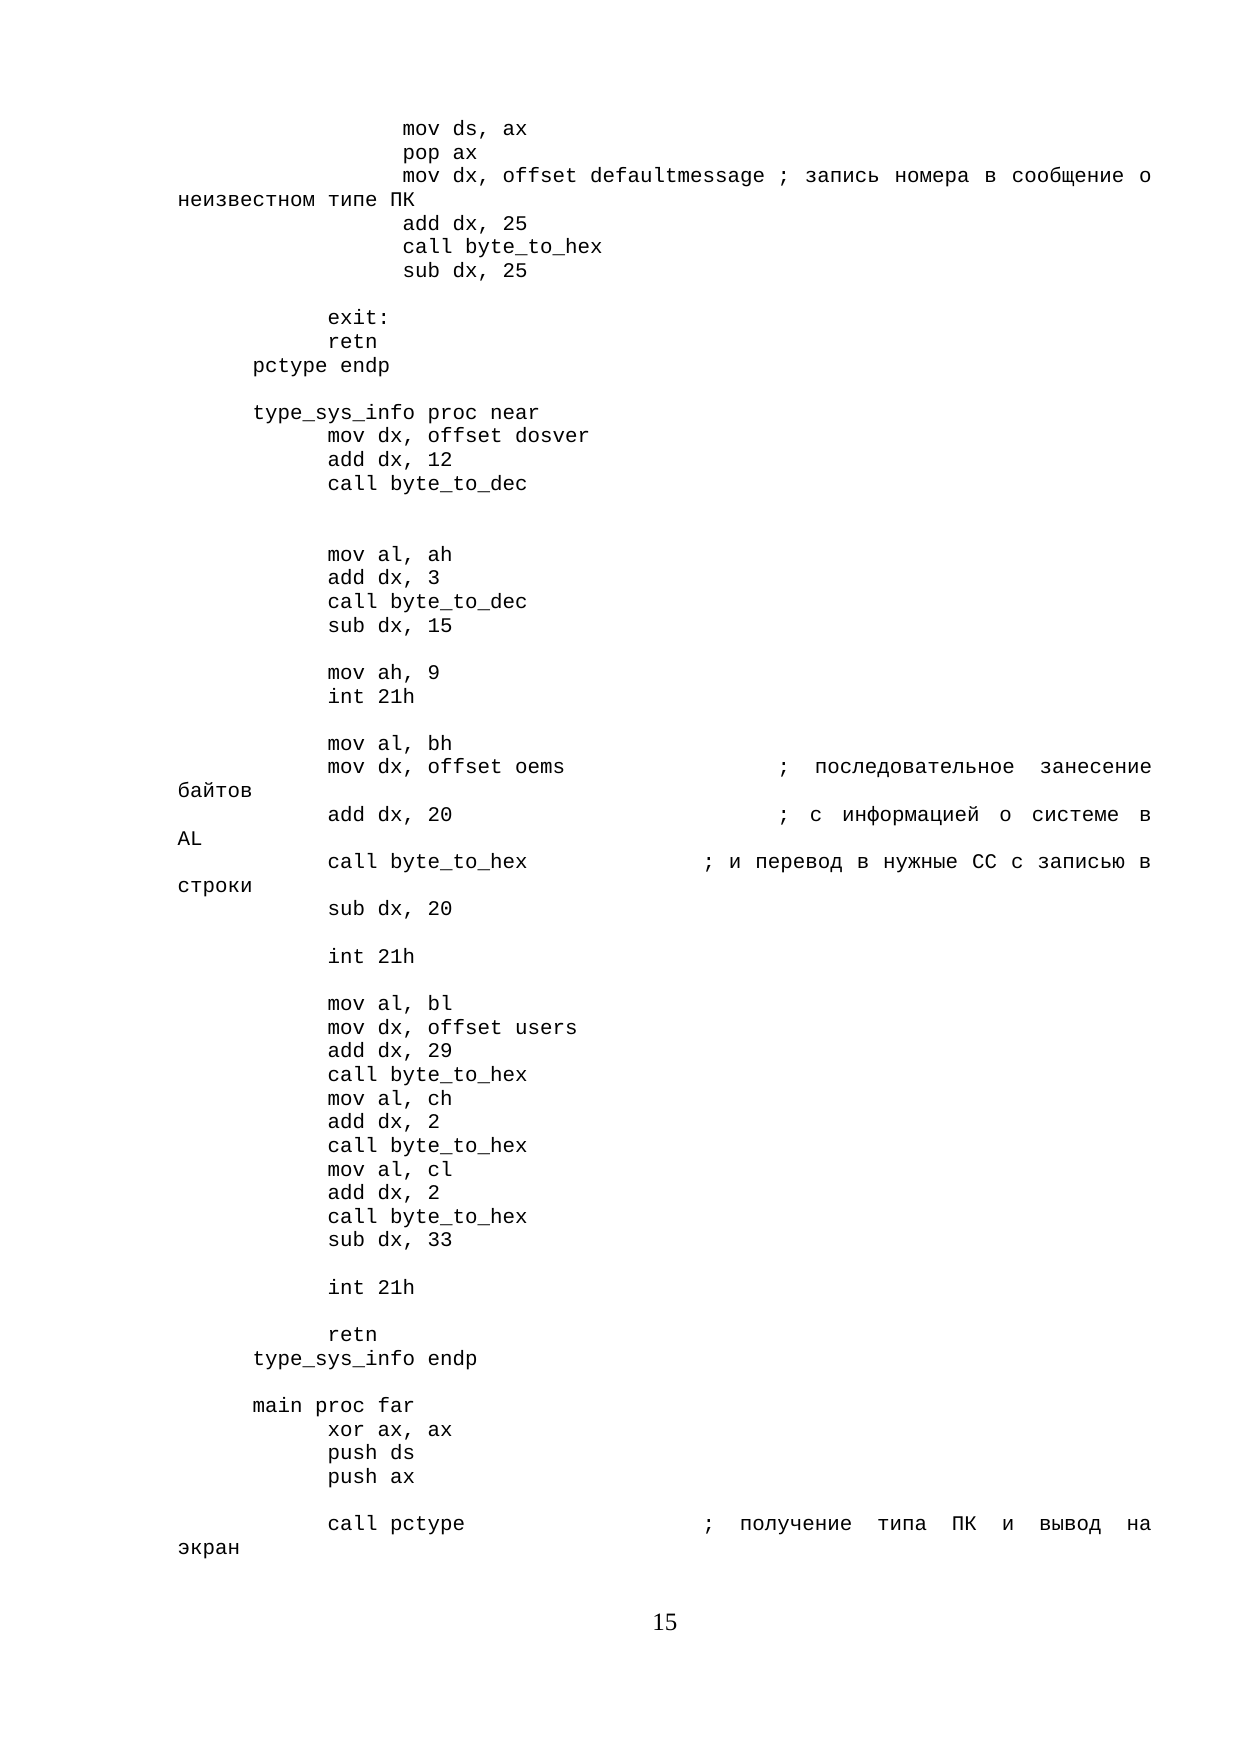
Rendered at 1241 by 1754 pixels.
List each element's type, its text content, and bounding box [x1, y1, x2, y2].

text mov al, ch [177, 1088, 1152, 1111]
text sub dx, 20 [177, 898, 1152, 922]
text add dx, 29 [177, 1040, 1152, 1064]
text mov dx, offset oems ; последовательное занесение байтов [177, 757, 1152, 804]
text pctype endp [177, 354, 1152, 378]
text pop ax [177, 142, 1152, 165]
text call byte_to_dec [177, 473, 1152, 496]
text int 21h [177, 946, 1152, 969]
text call pctype ; получение типа ПК и вывод на экран [177, 1513, 1152, 1561]
text mov ah, 9 [177, 662, 1152, 686]
text call byte_to_dec [177, 591, 1152, 615]
text add dx, 12 [177, 449, 1152, 473]
text retn [177, 1324, 1152, 1348]
text add dx, 20 ; с информацией о системе в AL [177, 804, 1152, 851]
text add dx, 25 [177, 213, 1152, 236]
text int 21h [177, 686, 1152, 709]
text main proc far [177, 1395, 1152, 1419]
text add dx, 2 [177, 1111, 1152, 1135]
text push ds [177, 1442, 1152, 1466]
text int 21h [177, 1277, 1152, 1300]
text mov ds, ax [177, 118, 1152, 142]
text call byte_to_hex [177, 1206, 1152, 1229]
text call byte_to_hex ; и перевод в нужные СС с записью в строки [177, 851, 1152, 898]
text push ax [177, 1466, 1152, 1489]
text mov dx, offset dosver [177, 426, 1152, 449]
text mov dx, offset users [177, 1017, 1152, 1040]
text sub dx, 25 [177, 260, 1152, 284]
text add dx, 3 [177, 567, 1152, 591]
text call byte_to_hex [177, 236, 1152, 260]
text mov al, cl [177, 1158, 1152, 1182]
text sub dx, 15 [177, 615, 1152, 638]
text add dx, 2 [177, 1182, 1152, 1206]
text mov al, ah [177, 544, 1152, 567]
text mov al, bh [177, 733, 1152, 757]
text mov al, bl [177, 993, 1152, 1017]
text sub dx, 33 [177, 1229, 1152, 1253]
text xor ax, ax [177, 1419, 1152, 1442]
text call byte_to_hex [177, 1135, 1152, 1158]
text type_sys_info proc near [177, 402, 1152, 426]
text call byte_to_hex [177, 1064, 1152, 1088]
text mov dx, offset defaultmessage ; запись номера в сообщение о неизвестном типе ПК [177, 165, 1152, 213]
text retn [177, 331, 1152, 354]
text type_sys_info endp [177, 1348, 1152, 1371]
text exit: [177, 307, 1152, 331]
